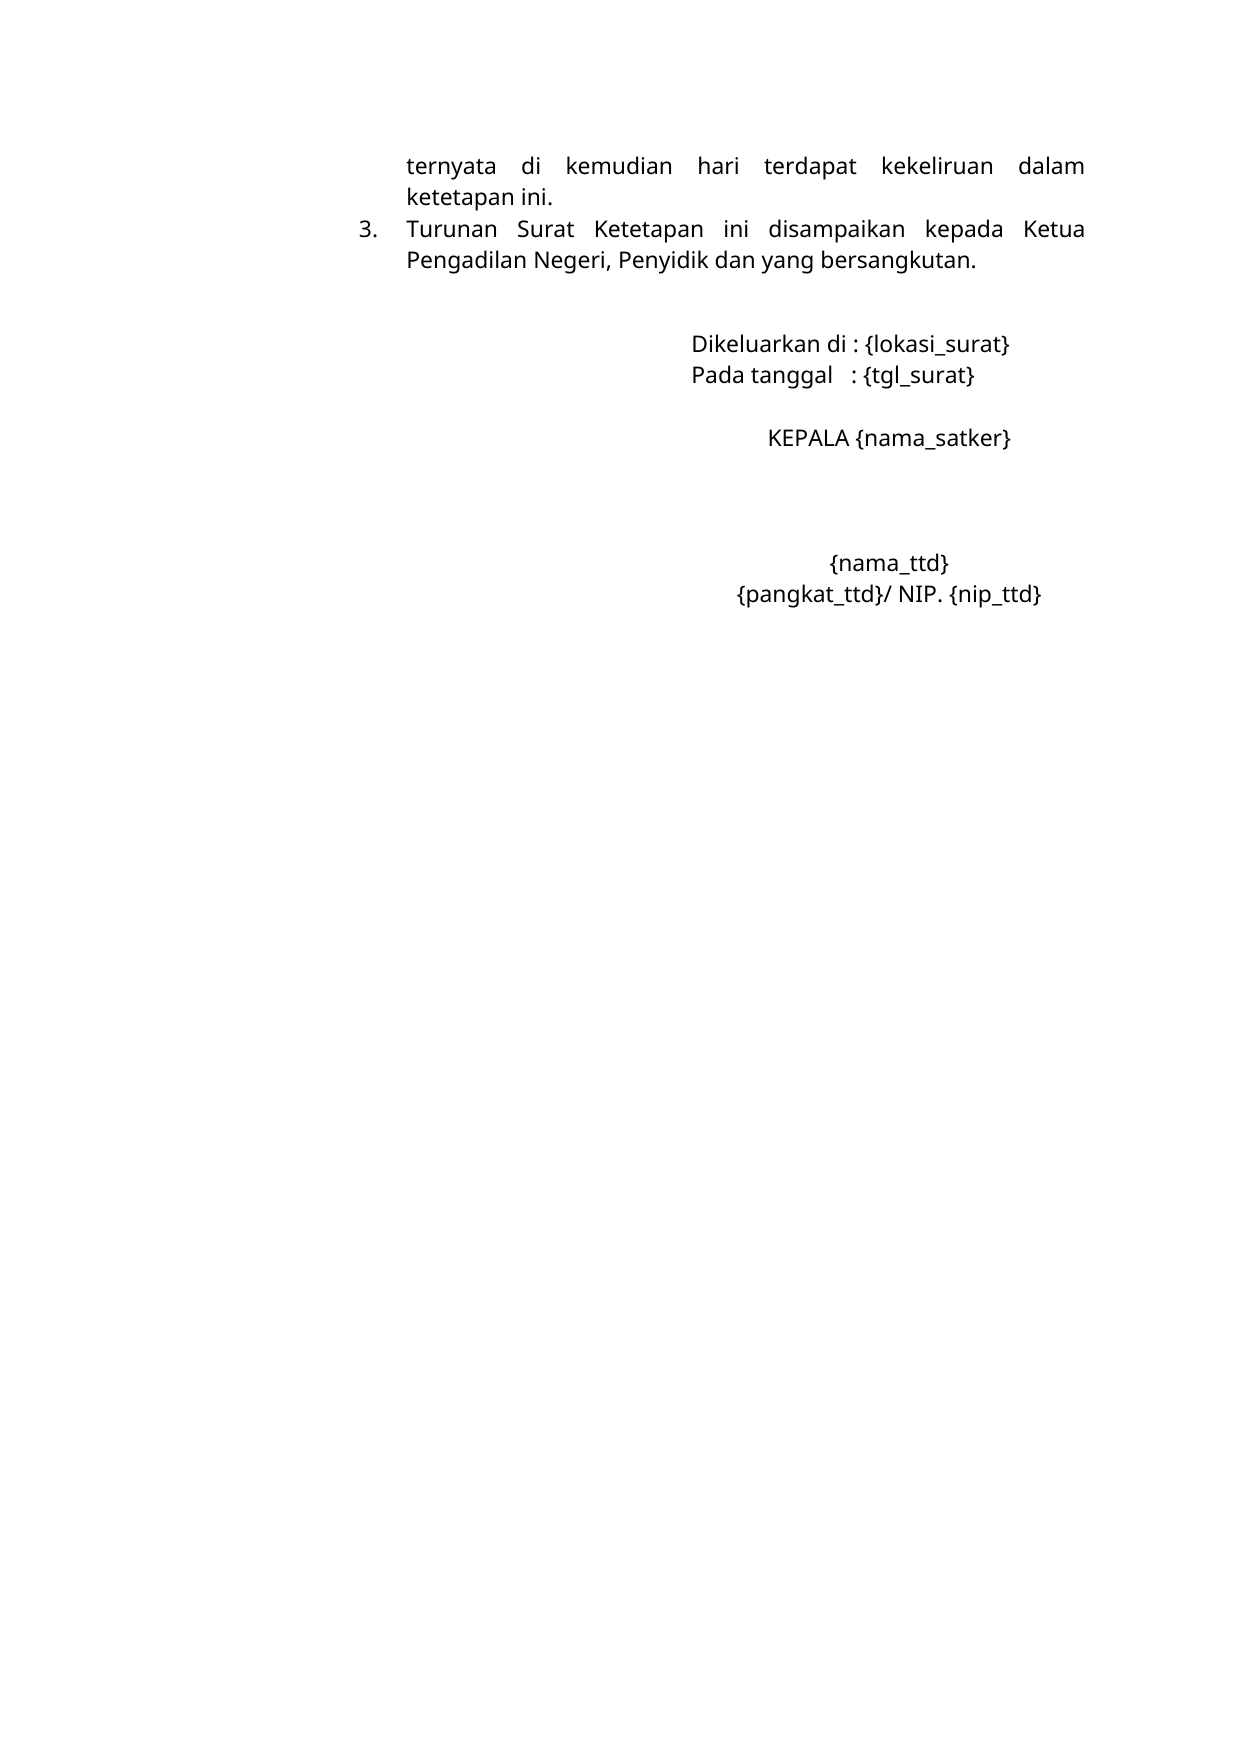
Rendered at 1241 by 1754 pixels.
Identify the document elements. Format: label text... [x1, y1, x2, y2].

table_cell {nama_ttd} {pangkat_ttd}/ NIP. {nip_ttd} [680, 547, 1098, 609]
table_cell Turunan Surat Ketetapan ini disampaikan kepada Ketua Pengadilan Negeri, Penyidik dan yang bersangkutan. [395, 213, 1097, 275]
table_header Dikeluarkan di : {lokasi_surat} [680, 328, 1098, 359]
table_cell [348, 150, 395, 212]
table_cell 3. [348, 213, 395, 275]
table_cell [680, 453, 1098, 547]
table_cell ternyata di kemudian hari terdapat kekeliruan dalam ketetapan ini. [395, 150, 1097, 212]
table_cell KEPALA {nama_satker} [680, 422, 1098, 453]
table_cell Pada tanggal : {tgl_surat} [680, 359, 1098, 422]
